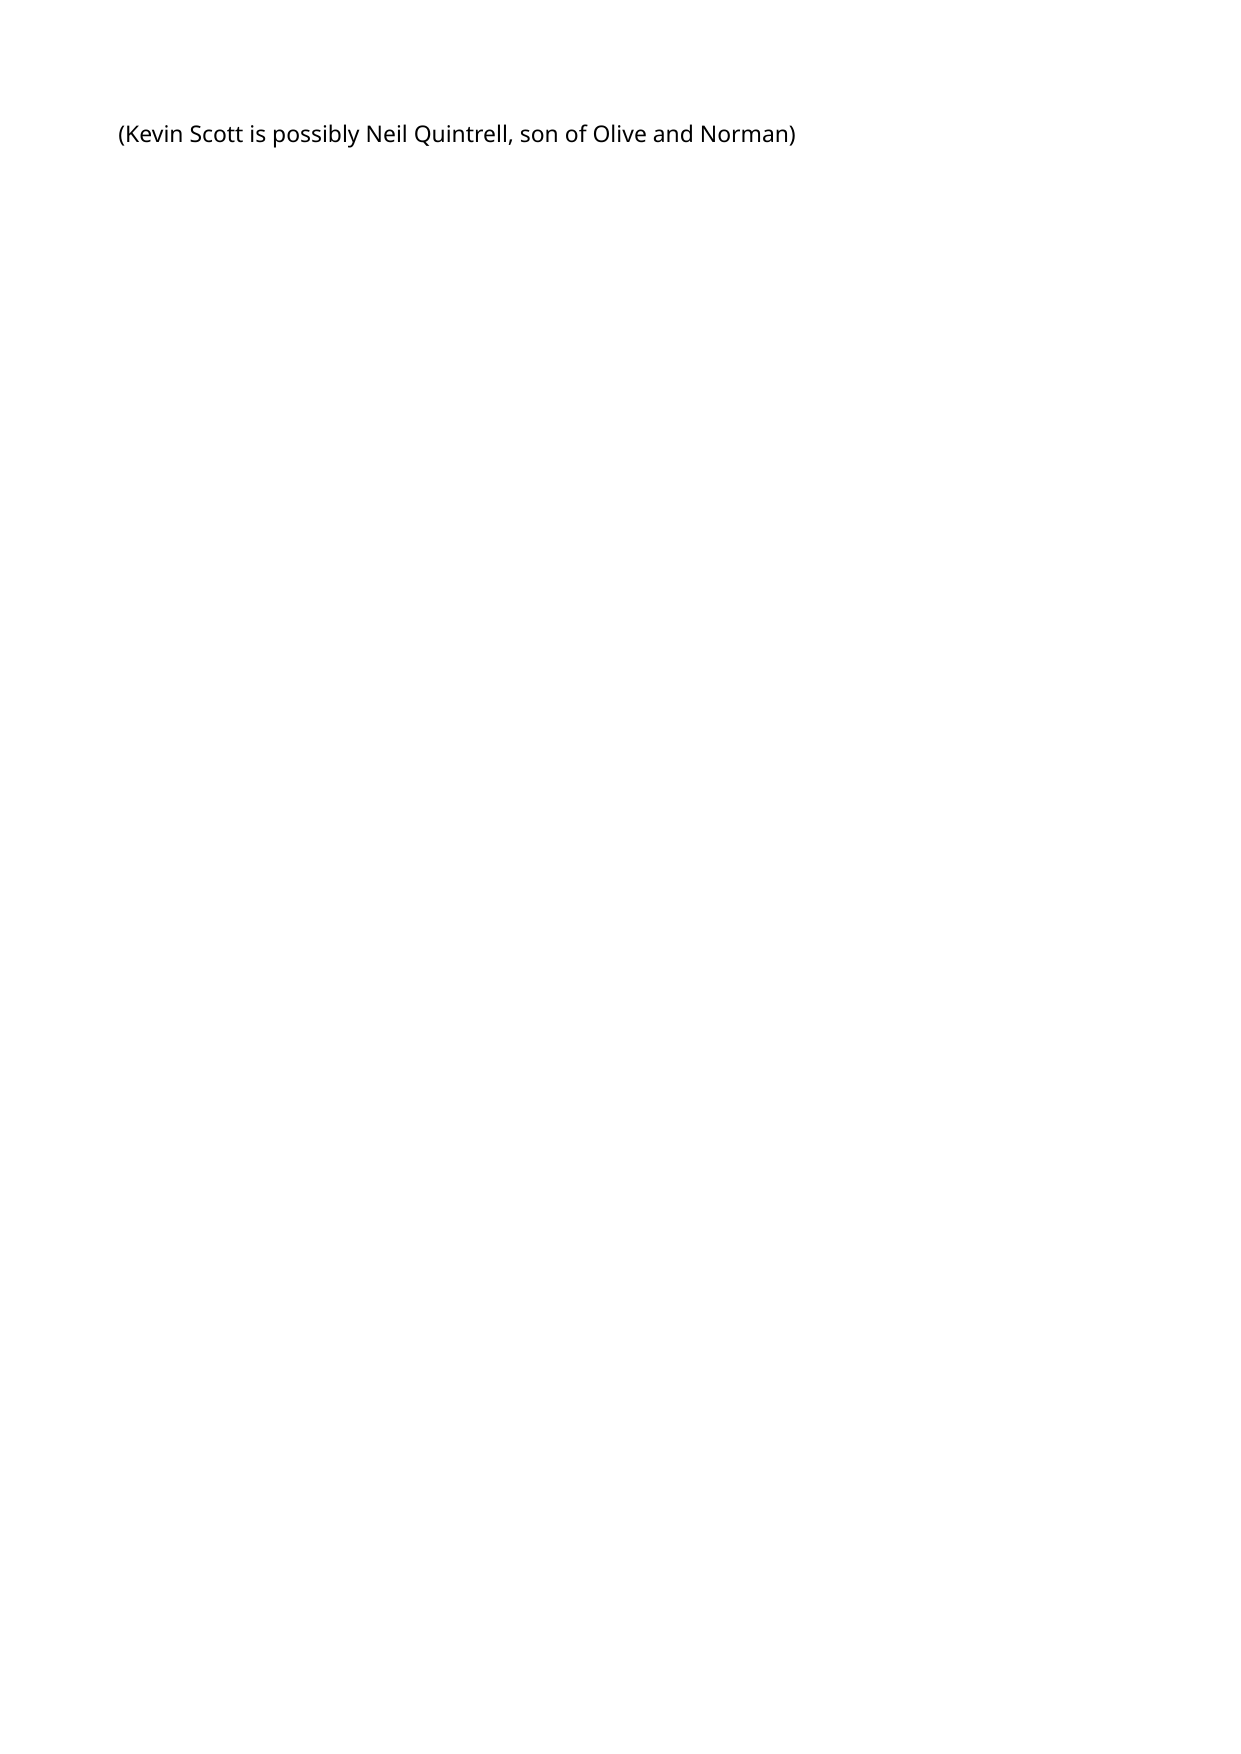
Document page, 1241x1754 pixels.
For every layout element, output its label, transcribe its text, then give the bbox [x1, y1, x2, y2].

text (Kevin Scott is possibly Neil Quintrell, son of Olive and Norman) [118, 118, 1122, 149]
